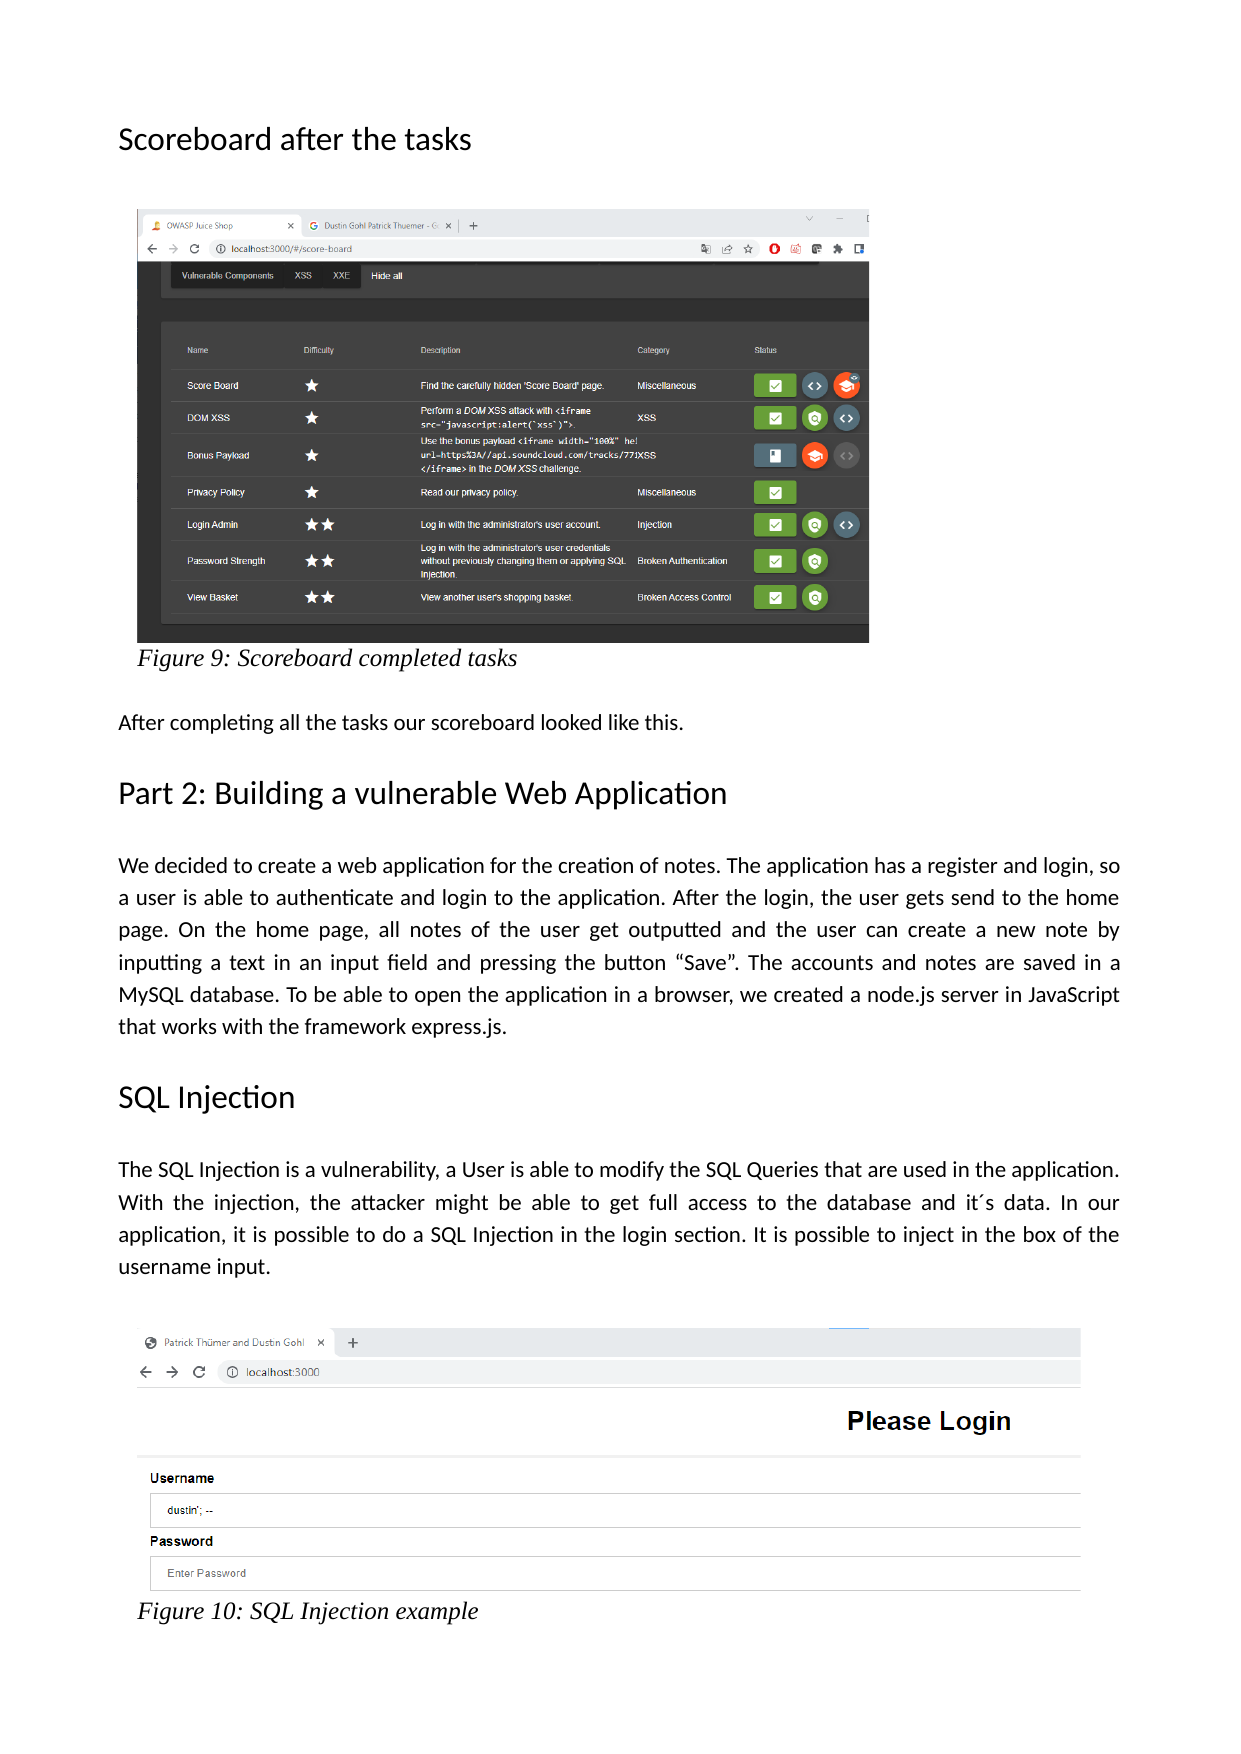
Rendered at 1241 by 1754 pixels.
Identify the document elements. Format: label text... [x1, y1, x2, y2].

picture [137, 209, 870, 643]
picture [137, 1328, 1081, 1597]
text Figure 9: Scoreboard completed tasks [137, 643, 869, 672]
text Part 2: Building a vulnerable Web Application [118, 772, 1122, 813]
text We decided to create a web application for the creation of notes. The application has a register and login, so a user is able to authenticate and login to the application. After the login, the user gets send to the home page. On the home page, all notes of the user get outputted and the user can create a new note by inputting a text in an input field and pressing the button “Save”. The accounts and notes are saved in a MySQL database. To be able to open the application in a browser, we created a node.js server in JavaScript that works with the framework express.js. [118, 851, 1122, 1040]
text Scoreboard after the tasks [118, 118, 1122, 159]
text SQL Injection [118, 1077, 1122, 1117]
text The SQL Injection is a vulnerability, a User is able to modify the SQL Queries that are used in the application. With the injection, the attacker might be able to get full access to the database and it´s data. In our application, it is possible to do a SQL Injection in the login section. It is possible to inject in the box of the username input. [118, 1156, 1122, 1280]
text Figure 10: SQL Injection example [137, 1597, 1081, 1625]
text After completing all the tasks our scoreboard looked like this. [118, 708, 1122, 736]
